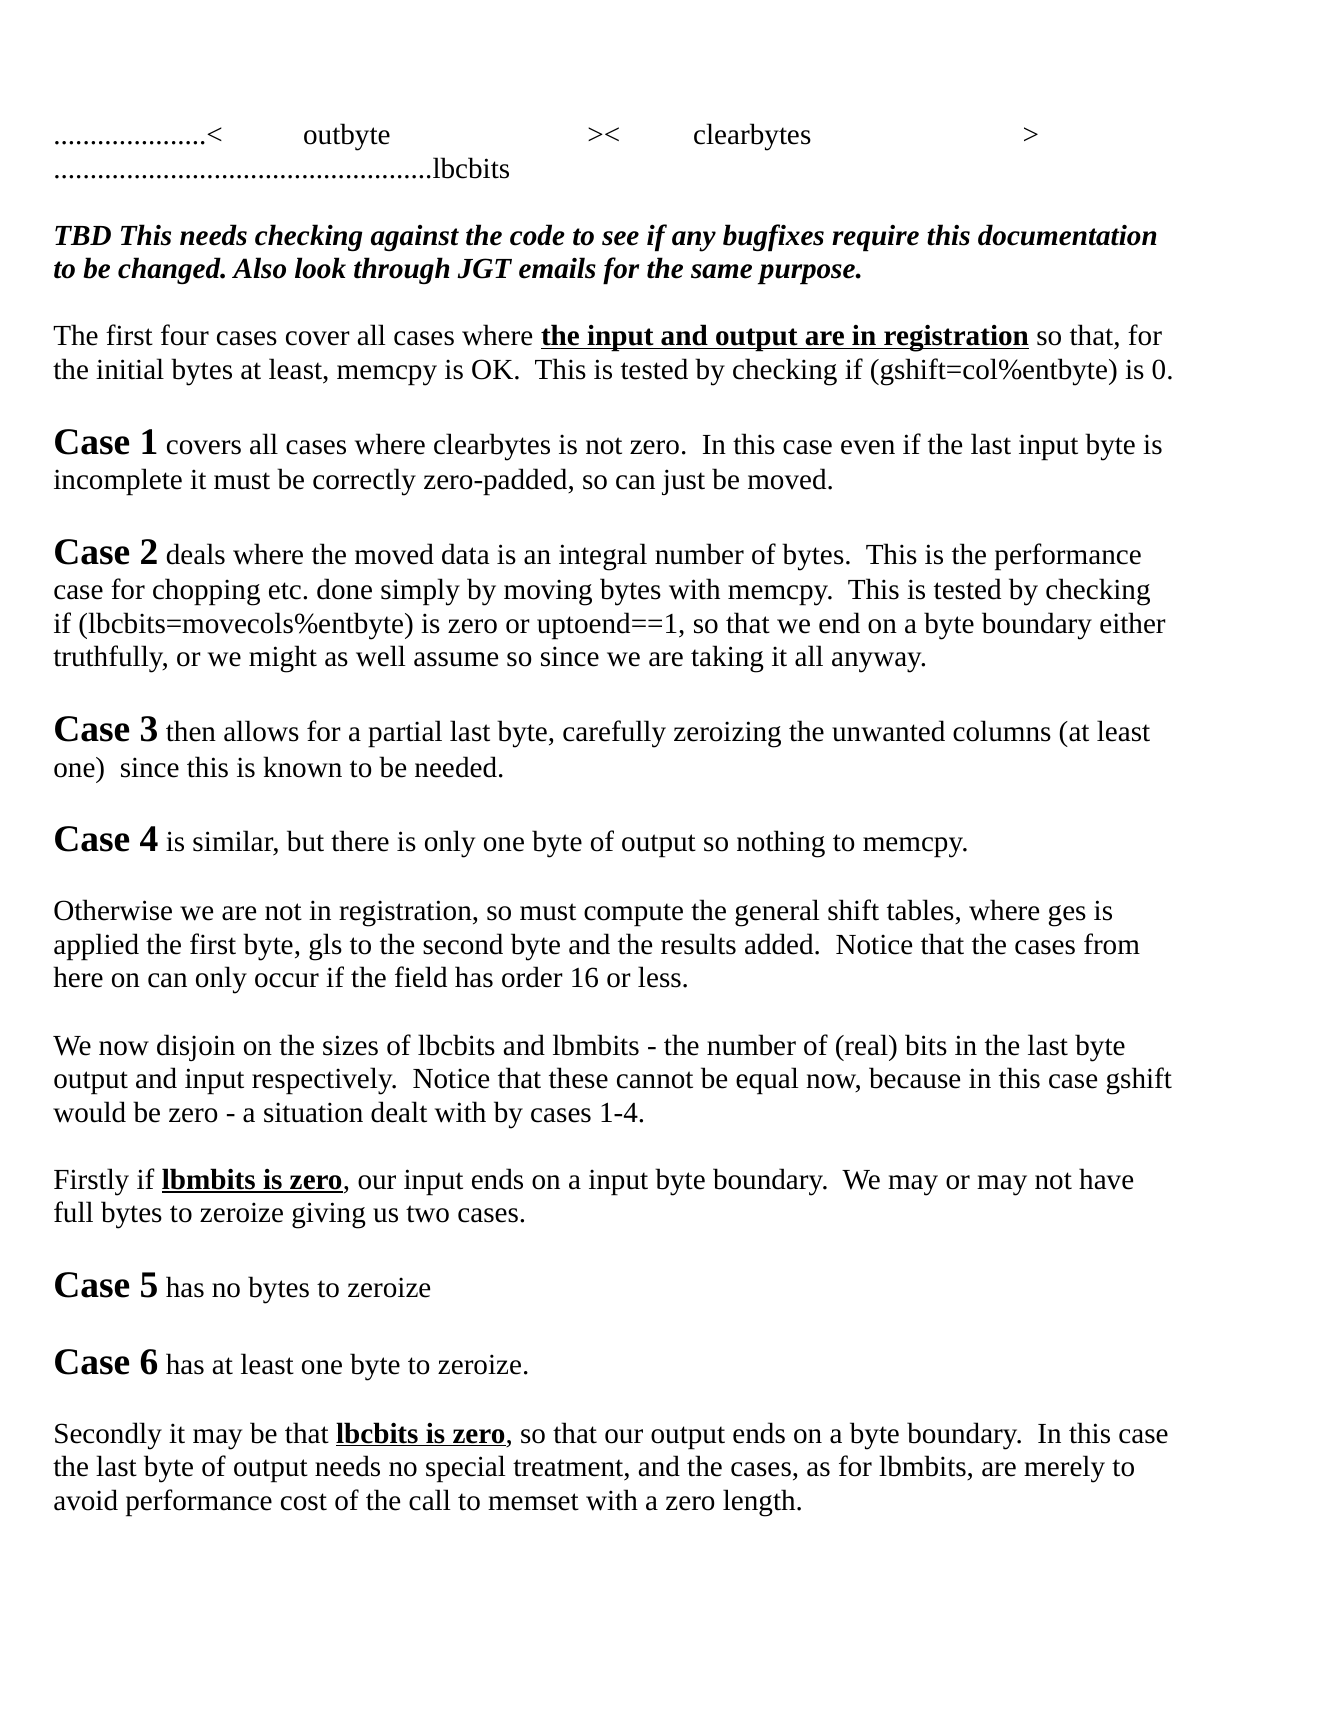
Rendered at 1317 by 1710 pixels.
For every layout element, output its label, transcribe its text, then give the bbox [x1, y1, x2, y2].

text The first four cases cover all cases where the input and output are in registration so that, for the initial bytes at least, memcpy is OK. This is tested by checking if (gshift=col%entbyte) is 0. [53, 318, 1174, 386]
text Firstly if lbmbits is zero, our input ends on a input byte boundary. We may or may not have full bytes to zeroize giving us two cases. [53, 1162, 1174, 1229]
text Case 4 is similar, but there is only one byte of output so nothing to memcpy. [53, 817, 1174, 860]
text Case 3 then allows for a partial last byte, carefully zeroizing the unwanted columns (at least one) since this is known to be needed. [53, 707, 1174, 783]
text Otherwise we are not in registration, so must compute the general shift tables, where ges is applied the first byte, gls to the second byte and the results added. Notice that the cases from here on can only occur if the field has order 16 or less. [53, 893, 1174, 994]
text TBD This needs checking against the code to see if any bugfixes require this documentation to be changed. Also look through JGT emails for the same purpose. [53, 218, 1174, 285]
text Case 6 has at least one byte to zeroize. [53, 1339, 1174, 1382]
text We now disjoin on the sizes of lbcbits and lbmbits - the number of (real) bits in the last byte output and input respectively. Notice that these cannot be equal now, because in this case gshift would be zero - a situation dealt with by cases 1-4. [53, 1028, 1174, 1128]
text ....................................................lbcbits [53, 151, 1174, 184]
text Case 1 covers all cases where clearbytes is not zero. In this case even if the last input byte is incomplete it must be correctly zero-padded, so can just be moved. [53, 419, 1174, 496]
text Case 2 deals where the moved data is an integral number of bytes. This is the performance case for chopping etc. done simply by moving bytes with memcpy. This is tested by checking if (lbcbits=movecols%entbyte) is zero or uptoend==1, so that we end on a byte boundary either truthfully, or we might as well assume so since we are taking it all anyway. [53, 529, 1174, 673]
text Secondly it may be that lbcbits is zero, so that our output ends on a byte boundary. In this case the last byte of output needs no special treatment, and the cases, as for lbmbits, are merely to avoid performance cost of the call to memset with a zero length. [53, 1416, 1174, 1516]
text Case 5 has no bytes to zeroize [53, 1262, 1174, 1306]
text .....................< outbyte >< clearbytes > [53, 117, 1174, 151]
